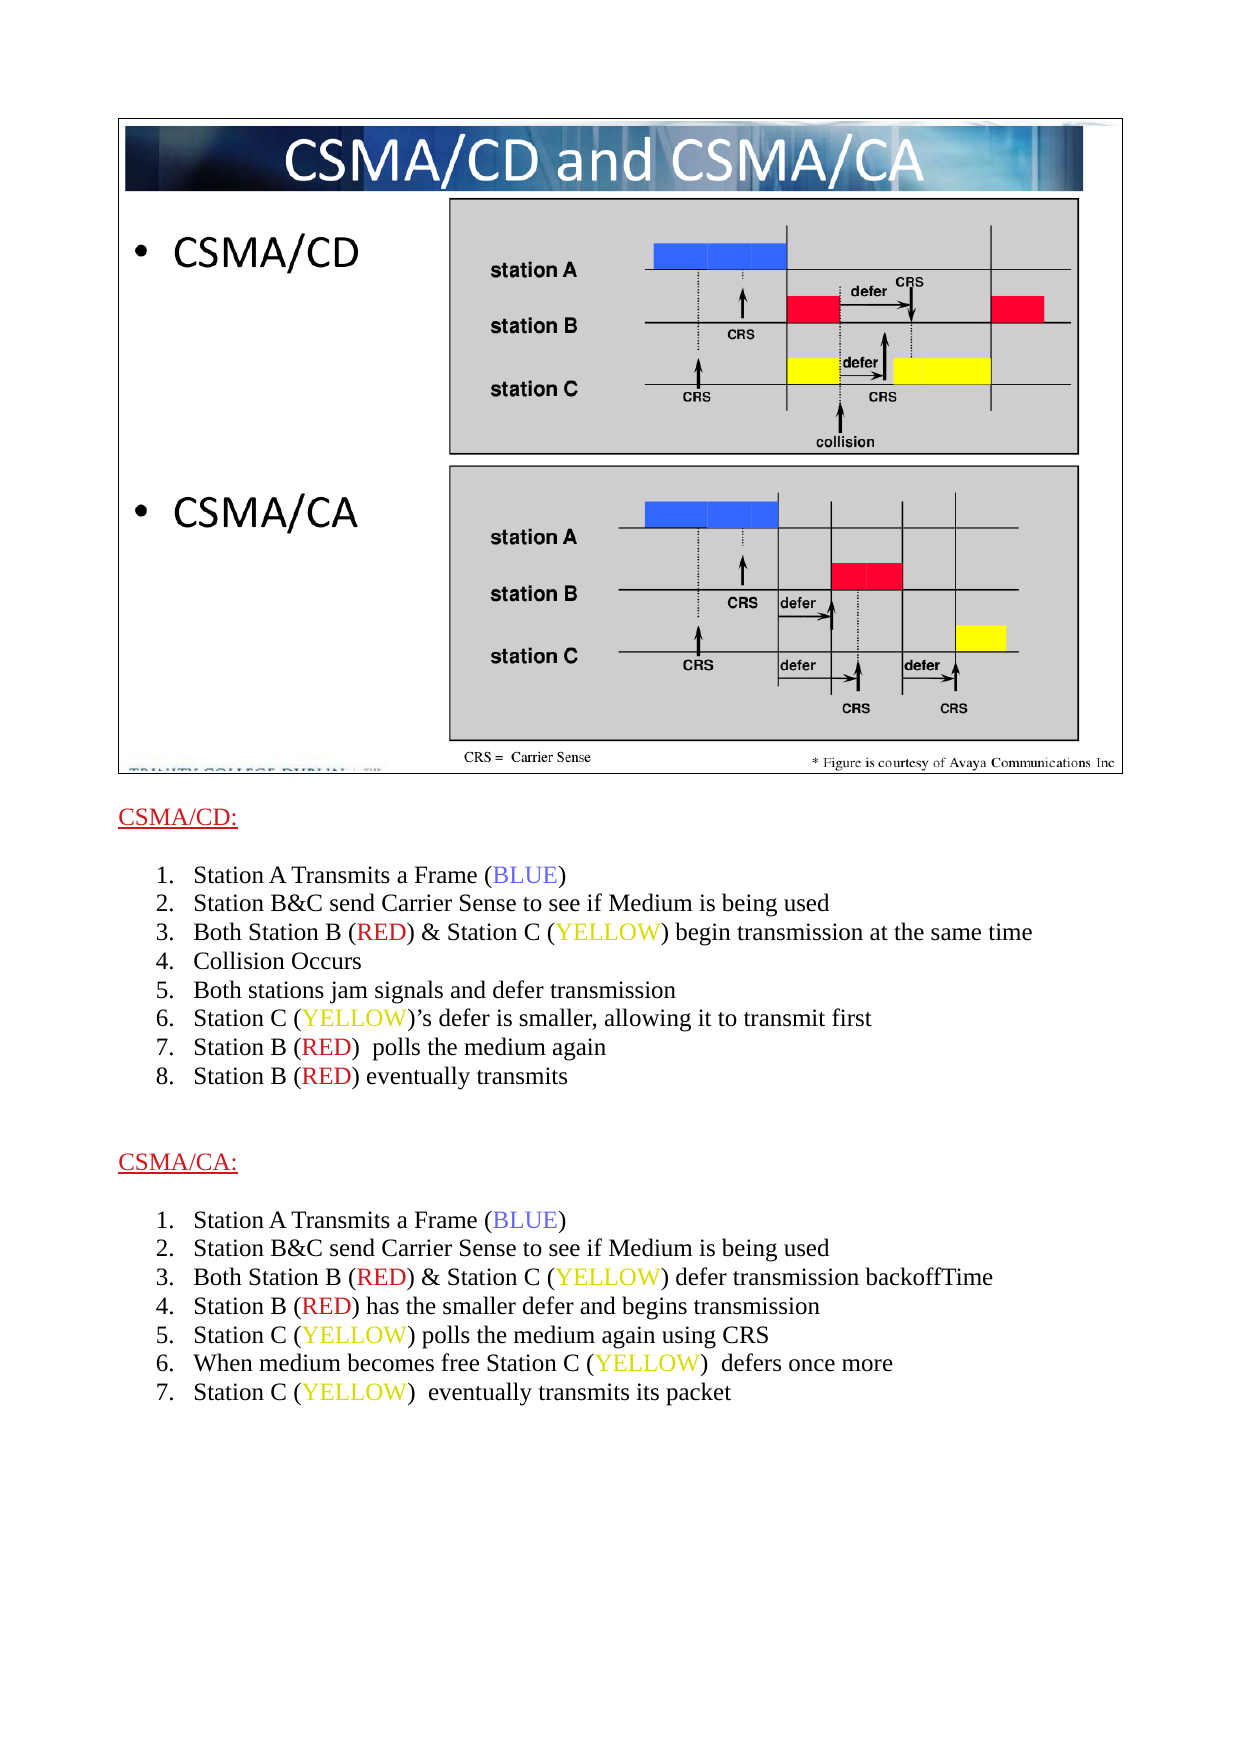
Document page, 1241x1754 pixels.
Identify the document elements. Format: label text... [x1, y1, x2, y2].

list Both Station B (RED) & Station C (YELLOW) defer transmission backoffTime [156, 1262, 1122, 1291]
list Station A Transmits a Frame (BLUE) [156, 860, 1122, 888]
list Both Station B (RED) & Station C (YELLOW) begin transmission at the same time [156, 917, 1122, 946]
list Station B&C send Carrier Sense to see if Medium is being used [156, 888, 1122, 917]
list Station C (YELLOW) eventually transmits its packet [156, 1377, 1122, 1406]
list When medium becomes free Station C (YELLOW) defers once more [156, 1348, 1122, 1377]
list Both stations jam signals and defer transmission [156, 975, 1122, 1003]
text CSMA/CD: [118, 802, 1122, 831]
list Station C (YELLOW)’s defer is smaller, allowing it to transmit first [156, 1003, 1122, 1032]
list Station B&C send Carrier Sense to see if Medium is being used [156, 1233, 1122, 1262]
text CSMA/CA: [118, 1147, 1122, 1176]
list Station B (RED) eventually transmits [156, 1061, 1122, 1090]
list Station B (RED) has the smaller defer and begins transmission [156, 1291, 1122, 1320]
list Station C (YELLOW) polls the medium again using CRS [156, 1320, 1122, 1348]
picture [121, 121, 1119, 771]
list Station A Transmits a Frame (BLUE) [156, 1205, 1122, 1233]
list Station B (RED) polls the medium again [156, 1032, 1122, 1061]
list Collision Occurs [156, 946, 1122, 975]
